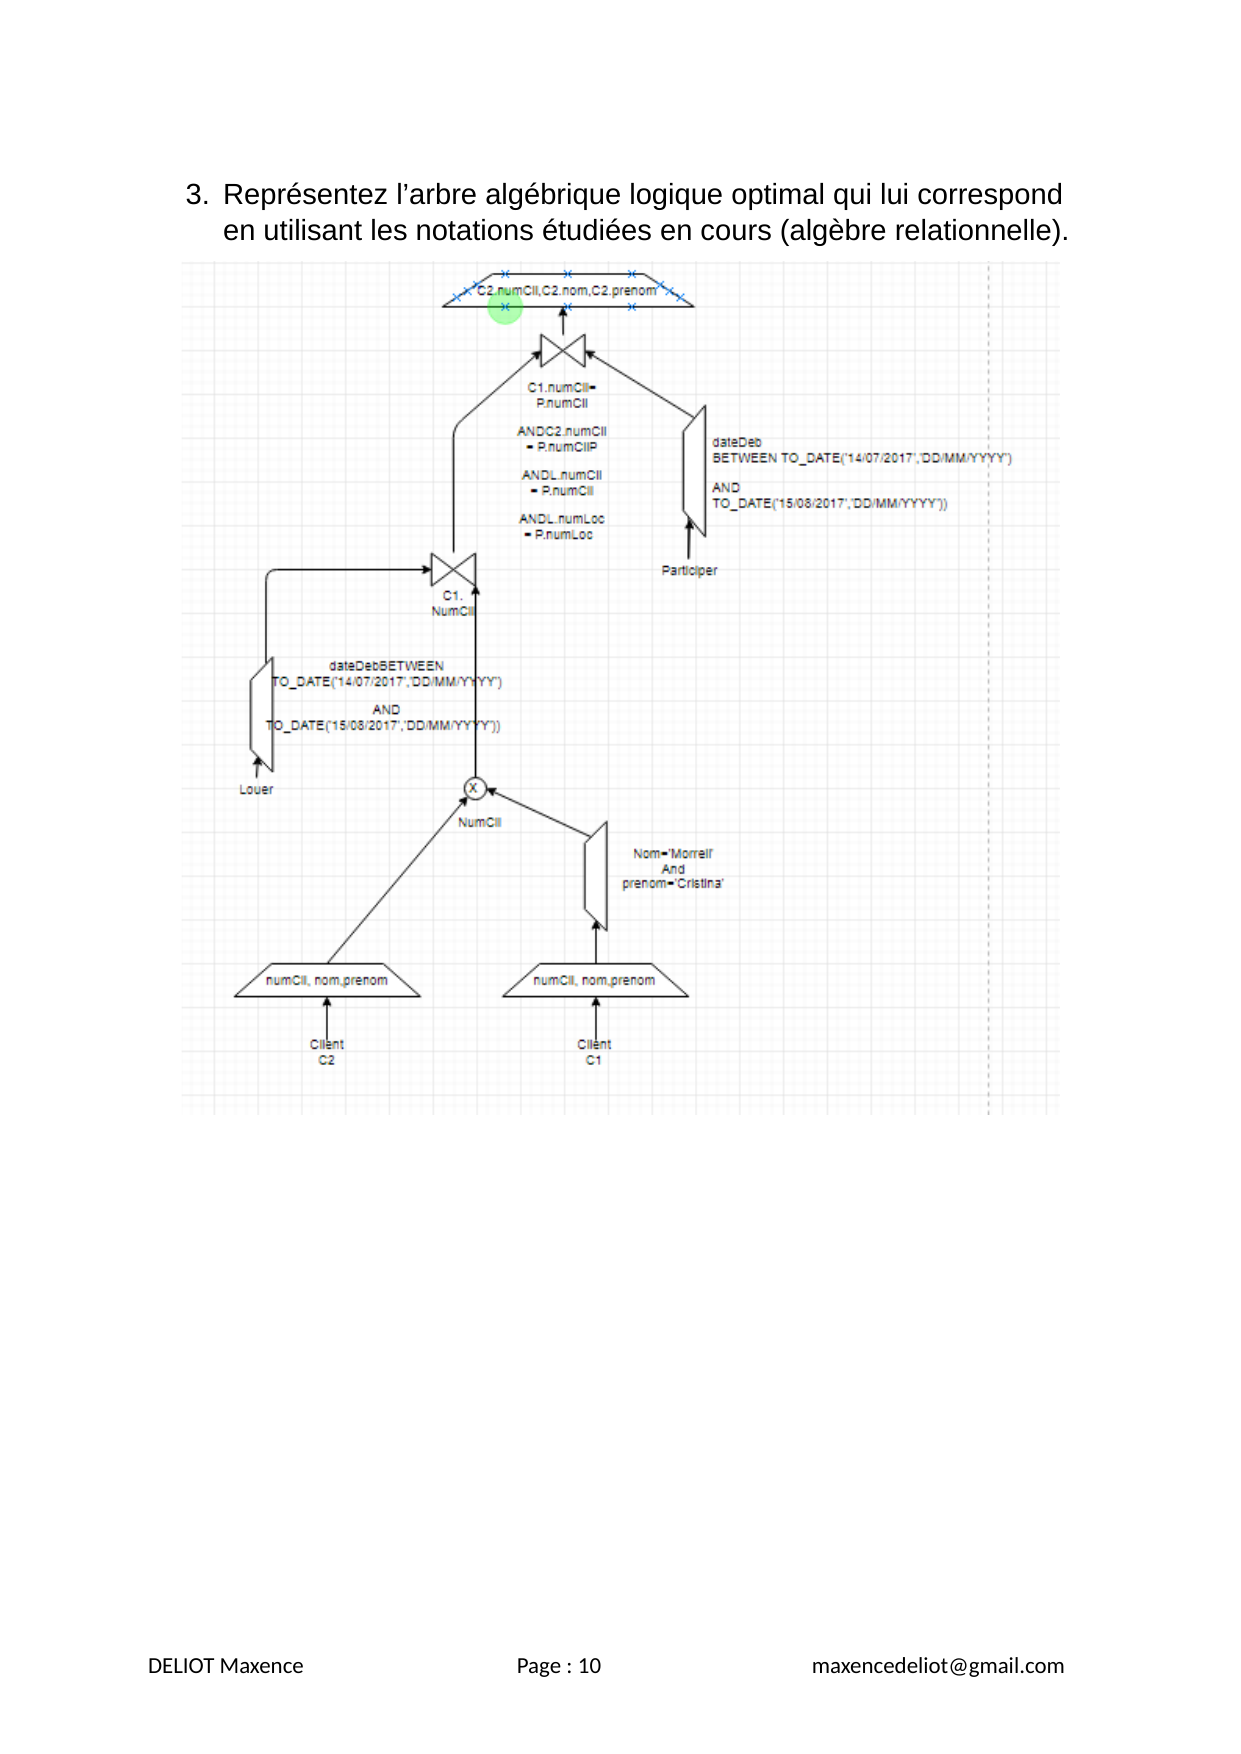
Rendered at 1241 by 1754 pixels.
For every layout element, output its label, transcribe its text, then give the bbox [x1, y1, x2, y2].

picture [181, 261, 1060, 1115]
subtitle Représentez l’arbre algébrique logique optimal qui lui correspond en utilisant les notations étudiées en cours (algèbre relationnelle). [185, 177, 1093, 246]
